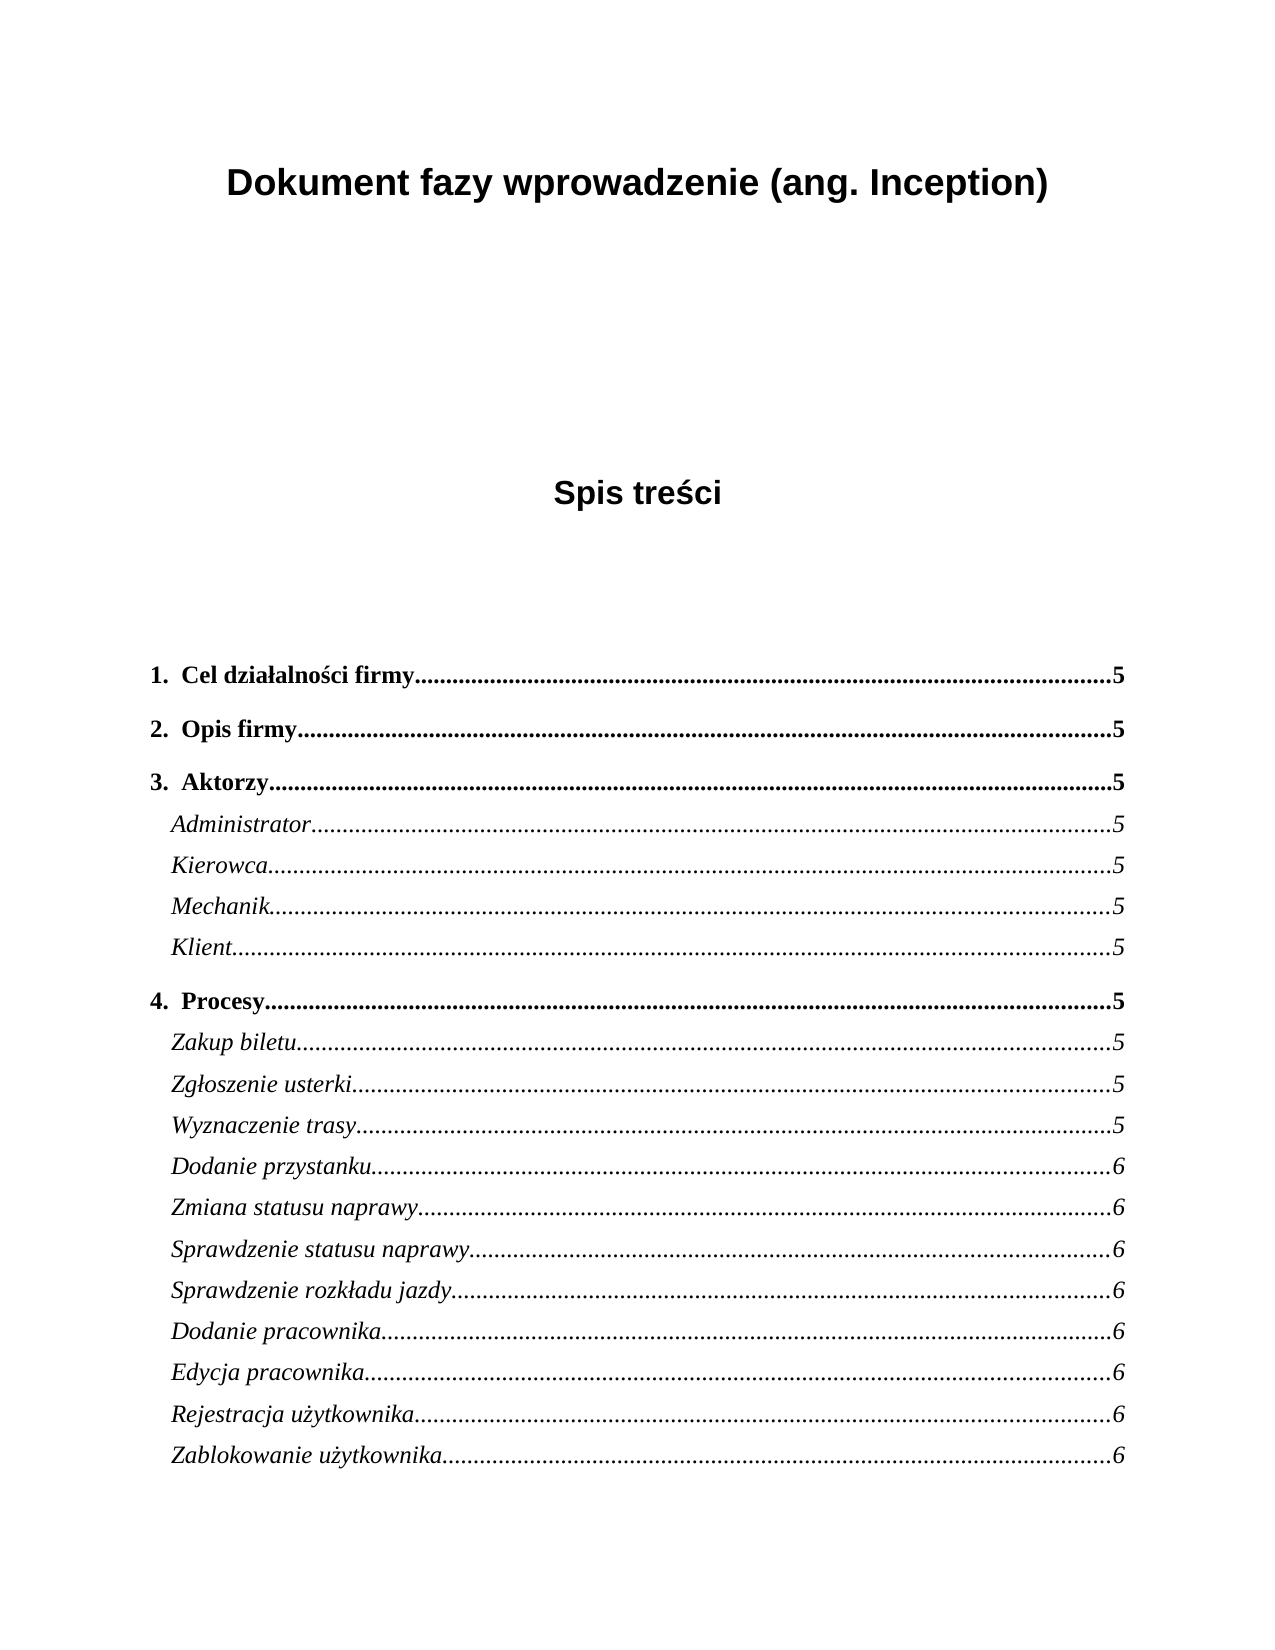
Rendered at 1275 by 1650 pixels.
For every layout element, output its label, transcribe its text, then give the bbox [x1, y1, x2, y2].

text Zmiana statusu naprawy 6 [171, 1192, 1125, 1221]
text Administrator 5 [171, 809, 1125, 837]
text 1. Cel działalności firmy 5 [150, 660, 1125, 689]
text 4. Procesy 5 [150, 986, 1125, 1015]
text Dodanie przystanku 6 [171, 1151, 1125, 1180]
text 2. Opis firmy 5 [150, 714, 1125, 742]
text Klient 5 [171, 932, 1125, 961]
text Zablokowanie użytkownika 6 [171, 1440, 1125, 1469]
title Spis treści [150, 473, 1125, 512]
text Wyznaczenie trasy 5 [171, 1110, 1125, 1139]
text Zgłoszenie usterki 5 [171, 1069, 1125, 1097]
text Dodanie pracownika 6 [171, 1316, 1125, 1345]
text Sprawdzenie rozkładu jazdy 6 [171, 1275, 1125, 1304]
text Mechanik 5 [171, 891, 1125, 920]
text Zakup biletu 5 [171, 1027, 1125, 1056]
text Kierowca 5 [171, 850, 1125, 879]
text Rejestracja użytkownika 6 [171, 1399, 1125, 1427]
text Sprawdzenie statusu naprawy 6 [171, 1234, 1125, 1262]
text 3. Aktorzy 5 [150, 767, 1125, 796]
text Edycja pracownika 6 [171, 1357, 1125, 1386]
